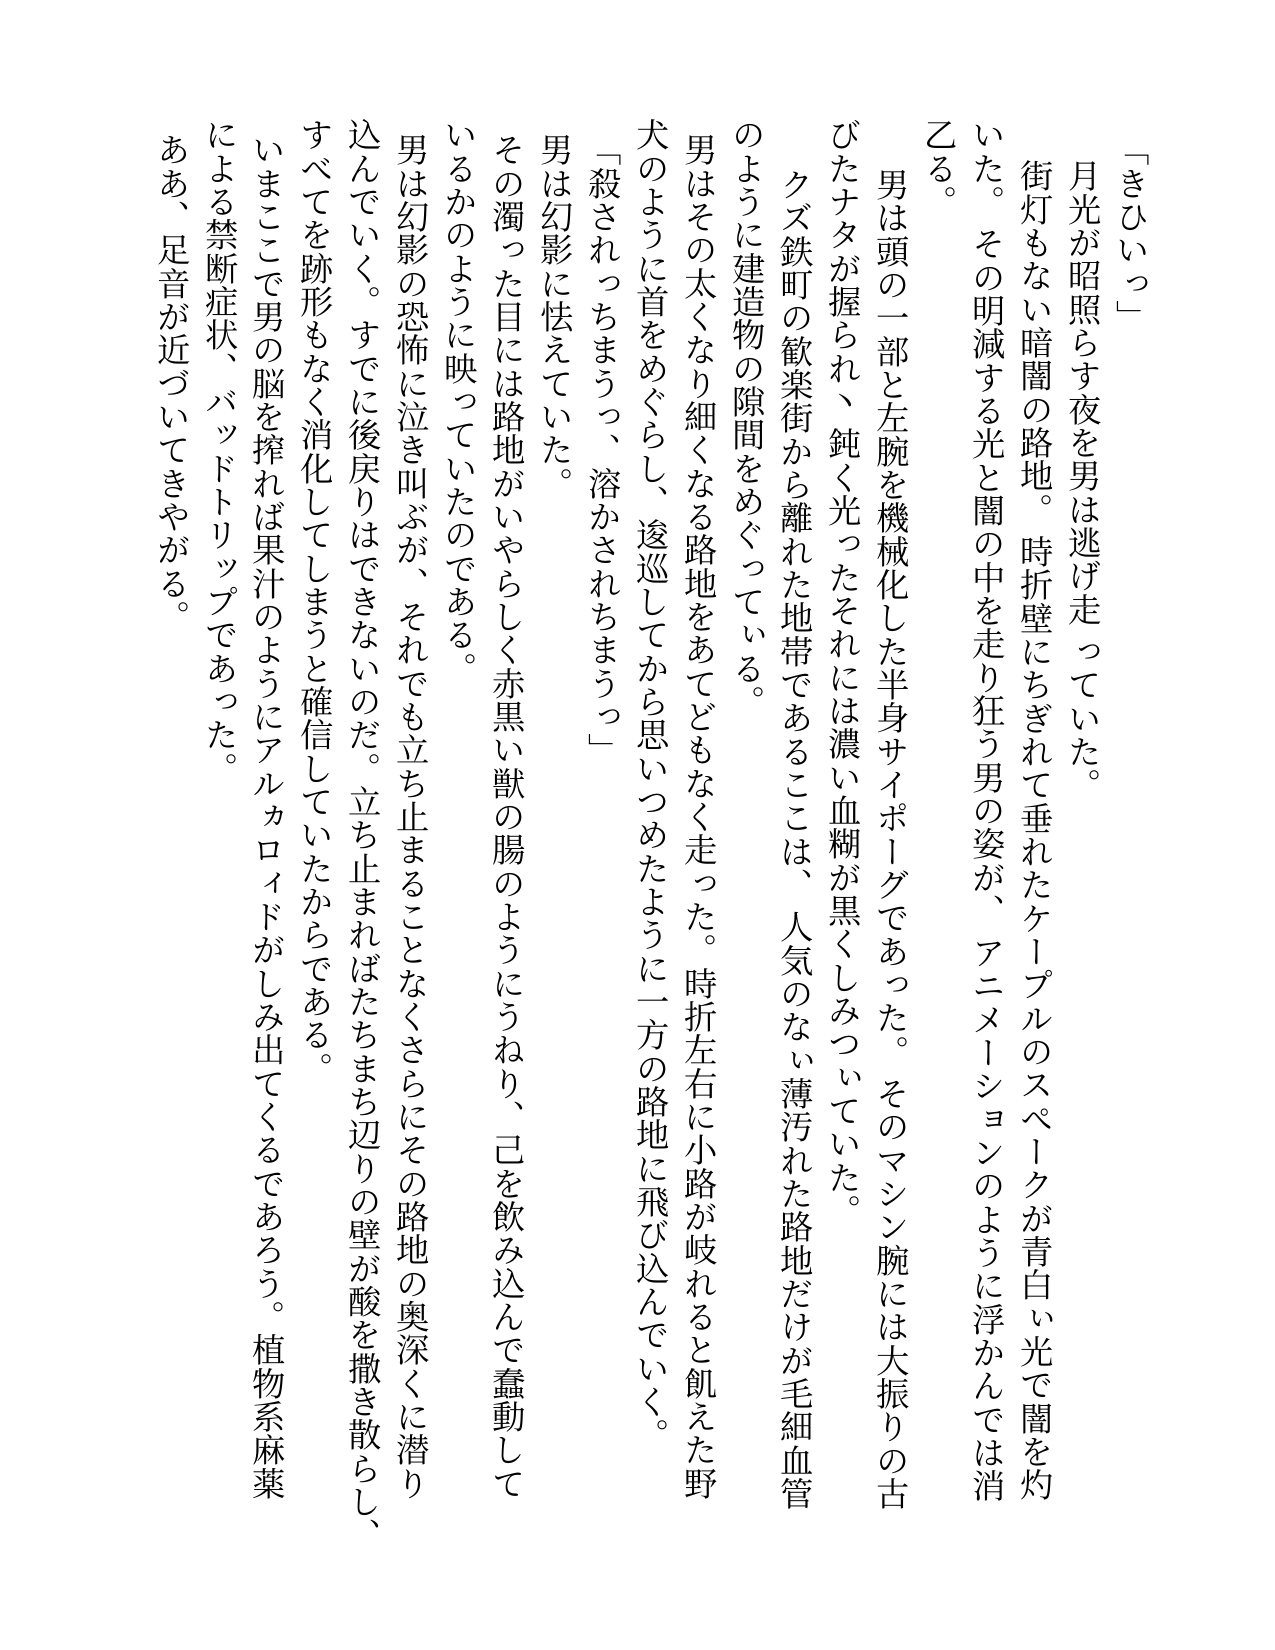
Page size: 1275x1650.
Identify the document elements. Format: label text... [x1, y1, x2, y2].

text 「きひいっ」 [1109, 118, 1157, 1532]
text その濁った目には路地がいやらしく赤黒い獣の腸のようにうねり、己を飲み込んで蠢動しているかのように映っていたのである。 [437, 118, 533, 1532]
text 男は幻影に怯えていた。 [533, 118, 581, 1532]
text 男は幻影の恐怖に泣き叫ぶが、それでも立ち止まることなくさらにその路地の奥深くに潜り込んでいく。すでに後戻りはできないのだ。立ち止まればたちまち辺りの壁が酸を撒き散らし、すべてを跡形もなく消化してしまうと確信していたからである。 [293, 118, 437, 1532]
text 男は頭の一部と左腕を機械化した半身サイポーグであった。 そのマシン腕には大振りの古びたナタが握られ丶 鈍く光ったそれには濃い血糊が黒くしみつぃていた。 [821, 118, 917, 1532]
text 月光が昭照らす夜を男は逃げ走 っていた。 [1061, 118, 1109, 1532]
text クズ鉄町の歓楽街から離れた地帯であるここは、 人気のなぃ薄汚れた路地だけが毛細血管のように建造物の隙間をめぐってぃる。 [725, 118, 821, 1532]
text 「殺されっちまうっ、溶かされちまうっ」 [581, 118, 629, 1532]
text 男はその太くなり細くなる路地をあてどもなく走った。時折左右に小路が岐れると飢えた野犬のように首をめぐらし、逡巡してから思いつめたように一方の路地に飛び込んでいく。 [629, 118, 725, 1532]
text いまここで男の脳を搾れば果汁のようにアルヵロィドがしみ出てくるであろう。植物系麻薬による禁断症状、バッドトリップであった。 [198, 118, 293, 1532]
text 街灯もない暗闇の路地。 時折壁にちぎれて垂れたケープルのスぺークが青白ぃ光で闇を灼いた。 その明減する光と闇の中を走り狂う男の姿が、 アニメーションのように浮かんでは消乙る。 [917, 118, 1061, 1532]
text ああ、足音が近づいてきやがる。 [150, 118, 198, 1532]
